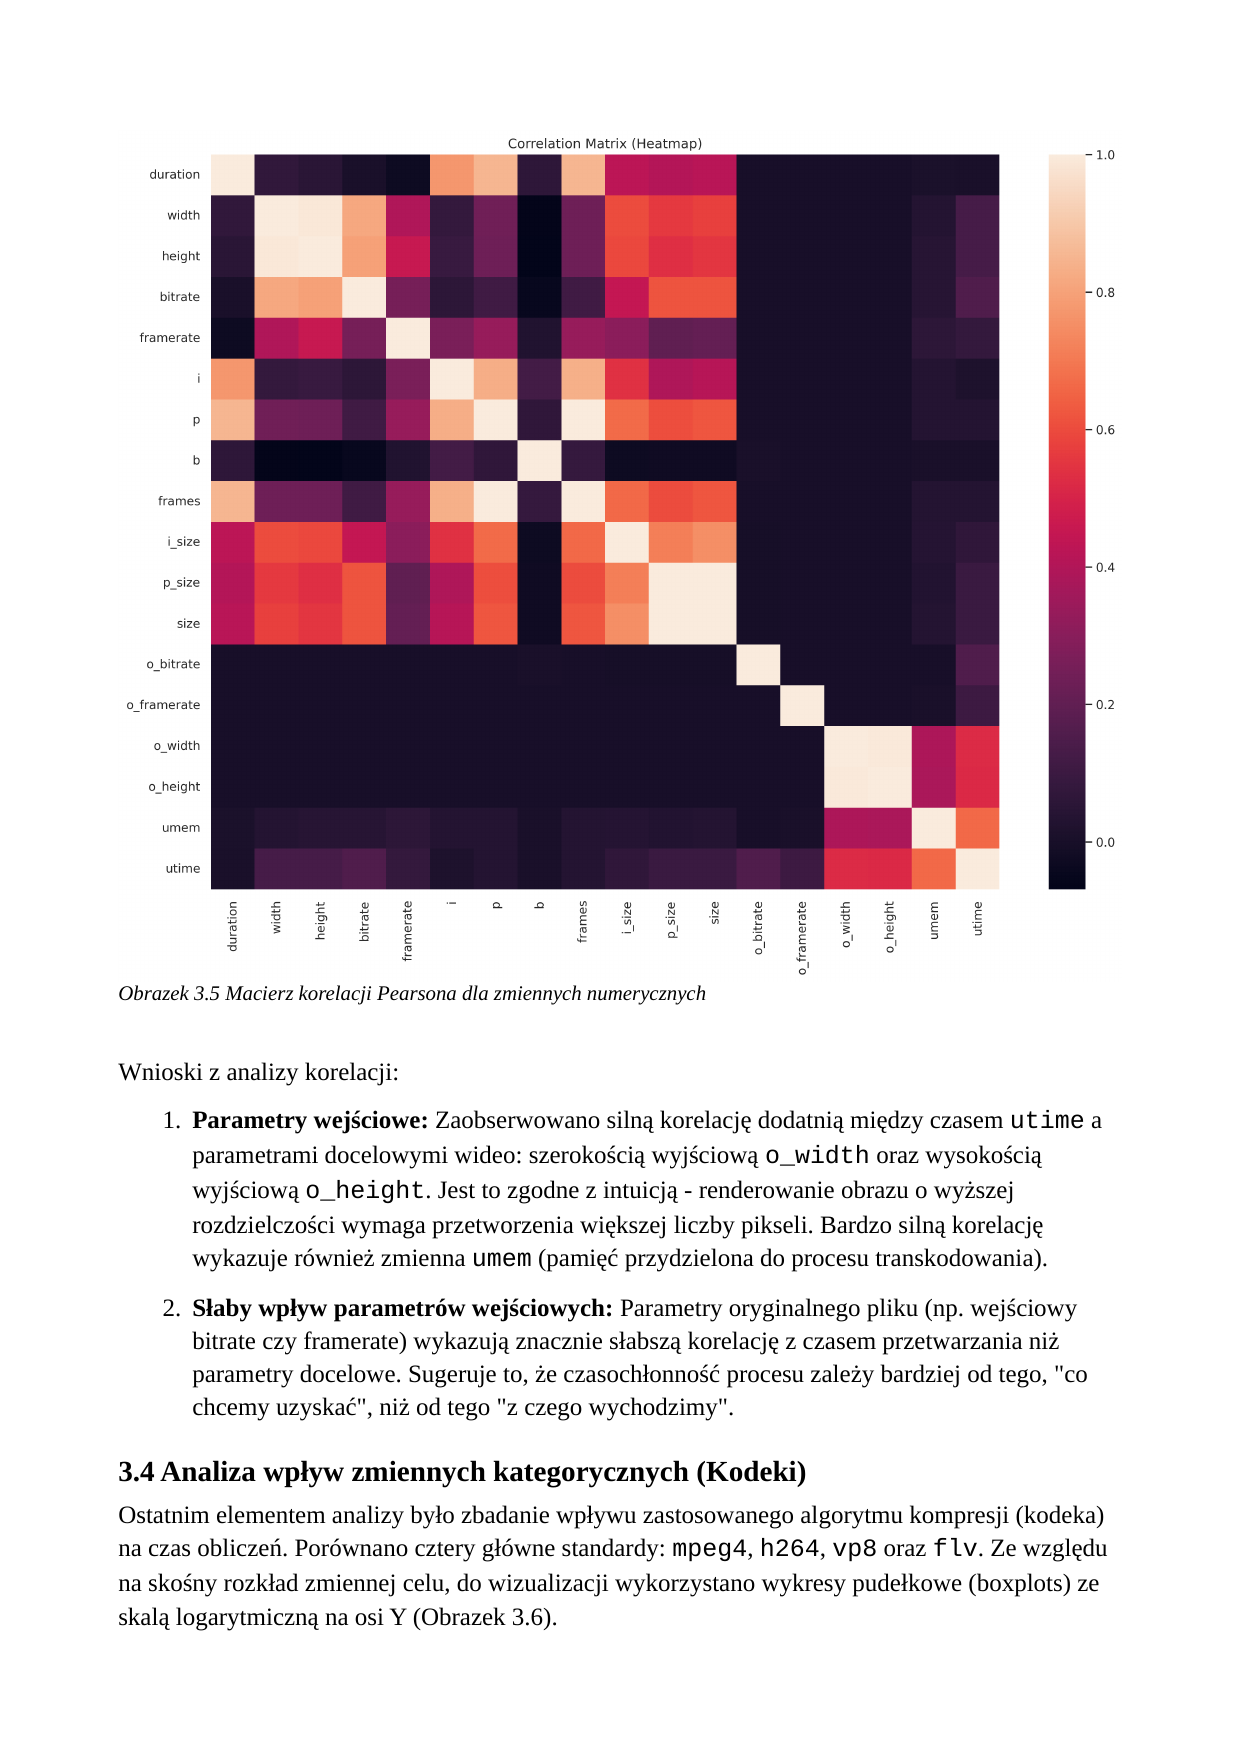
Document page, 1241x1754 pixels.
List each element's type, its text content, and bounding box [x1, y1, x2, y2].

list Słaby wpływ parametrów wejściowych: Parametry oryginalnego pliku (np. wejściowy bitrate czy framerate) wykazują znacznie słabszą korelację z czasem przetwarzania niż parametry docelowe. Sugeruje to, że czasochłonność procesu zależy bardziej od tego, "co chcemy uzyskać", niż od tego "z czego wychodzimy". [162, 1293, 1122, 1421]
list Parametry wejściowe: Zaobserwowano silną korelację dodatnią między czasem utime a parametrami docelowymi wideo: szerokością wyjściową o_width oraz wysokością wyjściową o_height. Jest to zgodne z intuicją - renderowanie obrazu o wyższej rozdzielczości wymaga przetworzenia większej liczby pikseli. Bardzo silną korelację wykazuje również zmienna umem (pamięć przydzielona do procesu transkodowania). [162, 1105, 1122, 1274]
text Obrazek 3.5 Macierz korelacji Pearsona dla zmiennych numerycznych [118, 982, 1122, 1005]
subtitle 3.4 Analiza wpływ zmiennych kategorycznych (Kodeki) [118, 1454, 1122, 1488]
picture [118, 130, 1123, 982]
text Wnioski z analizy korelacji: [118, 1057, 1122, 1086]
text Ostatnim elementem analizy było zbadanie wpływu zastosowanego algorytmu kompresji (kodeka) na czas obliczeń. Porównano cztery główne standardy: mpeg4, h264, vp8 oraz flv. Ze względu na skośny rozkład zmiennej celu, do wizualizacji wykorzystano wykresy pudełkowe (boxplots) ze skalą logarytmiczną na osi Y (Obrazek 3.6). [118, 1500, 1122, 1630]
